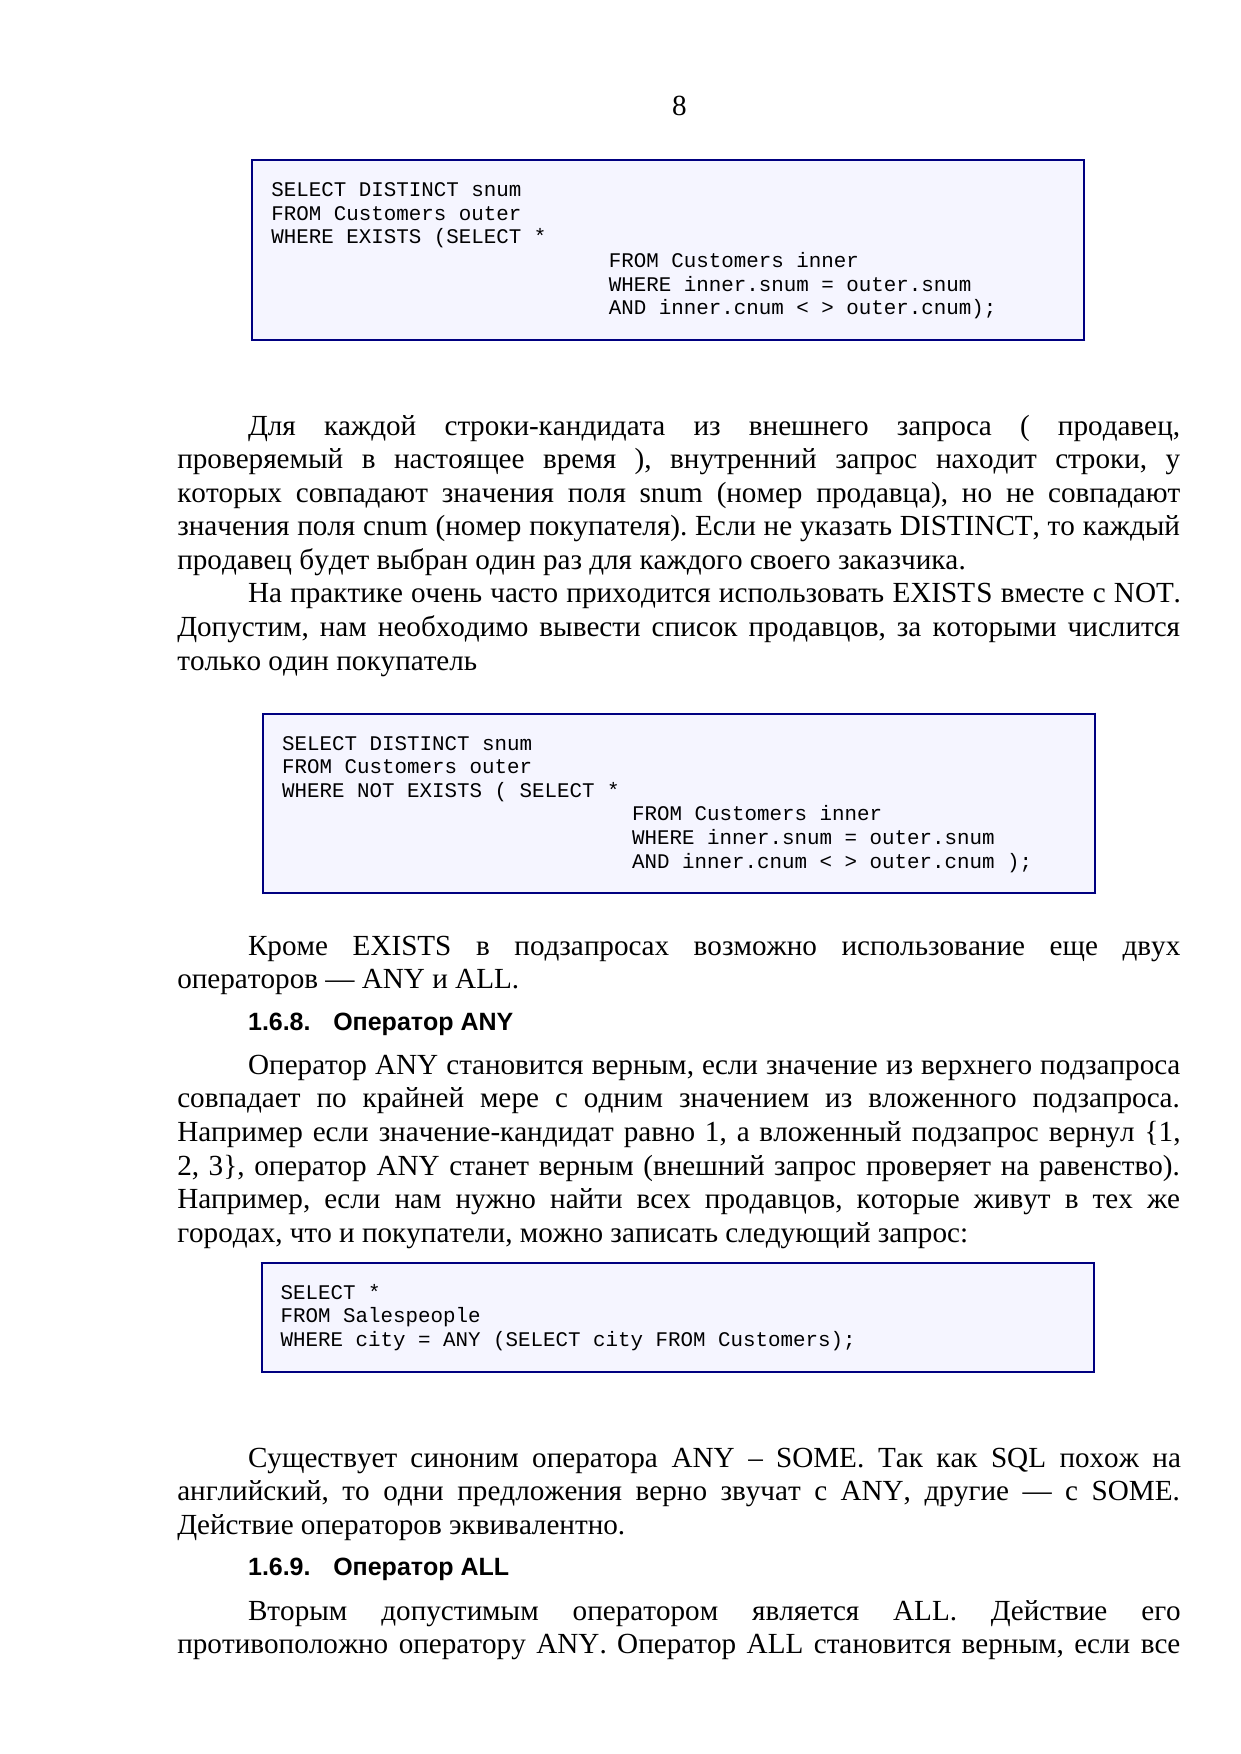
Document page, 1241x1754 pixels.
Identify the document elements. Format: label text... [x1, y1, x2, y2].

text WHERE EXISTS (SELECT * [271, 226, 1066, 250]
text AND inner.cnum < > outer.cnum); [271, 297, 1066, 321]
text FROM Salespeople [280, 1306, 1075, 1329]
text SELECT DISTINCT snum [271, 179, 1066, 203]
text Вторым допустимым оператором является ALL. Действие его противоположно оператору ANY. Оператор ALL становится верным, если все [177, 1593, 1181, 1660]
text Для каждой строки-кандидата из внешнего запроса ( продавец, проверяемый в настоящее время ), внутренний запрос находит строки, у которых совпадают значения поля snum (номер продавца), но не совпадают значения поля cnum (номер покупателя). Если не указать DISTINCT, то каждый продавец будет выбран один раз для каждого своего заказчика. [177, 408, 1181, 576]
text WHERE city = ANY (SELECT city FROM Customers); [280, 1329, 1075, 1353]
text Существует синоним оператора ANY – SOME. Так как SQL похож на английский, то одни предложения верно звучат с ANY, другие — с SOME. Действие операторов эквивалентно. [177, 1440, 1181, 1540]
text WHERE NOT EXISTS ( SELECT * [282, 780, 1077, 803]
text FROM Customers outer [271, 203, 1066, 226]
text Оператор ANY становится верным, если значение из верхнего подзапроса совпадает по крайней мере с одним значением из вложенного подзапроса. Например если значение-кандидат равно 1, а вложенный подзапрос вернул {1, 2, 3}, оператор ANY станет верным (внешний запрос проверяет на равенство). Например, если нам нужно найти всех продавцов, которые живут в тех же городах, что и покупатели, можно записать следующий запрос: [177, 1047, 1181, 1248]
text FROM Customers inner [271, 250, 1066, 274]
text FROM Customers inner [282, 803, 1077, 827]
text Кроме EXISTS в подзапросах возможно использование еще двух операторов — ANY и ALL. [177, 928, 1181, 995]
text FROM Customers outer [282, 756, 1077, 780]
text SELECT * [280, 1282, 1075, 1306]
text SELECT DISTINCT snum [282, 732, 1077, 756]
subtitle Оператор ALL [177, 1552, 1181, 1581]
text WHERE inner.snum = outer.snum [282, 827, 1077, 851]
text WHERE inner.snum = outer.snum [271, 274, 1066, 297]
text AND inner.cnum < > outer.cnum ); [282, 851, 1077, 874]
subtitle Оператор ANY [177, 1007, 1181, 1035]
text На практике очень часто приходится использовать EXISTS вместе с NOT. Допустим, нам необходимо вывести список продавцов, за которыми числится только один покупатель [177, 576, 1181, 676]
